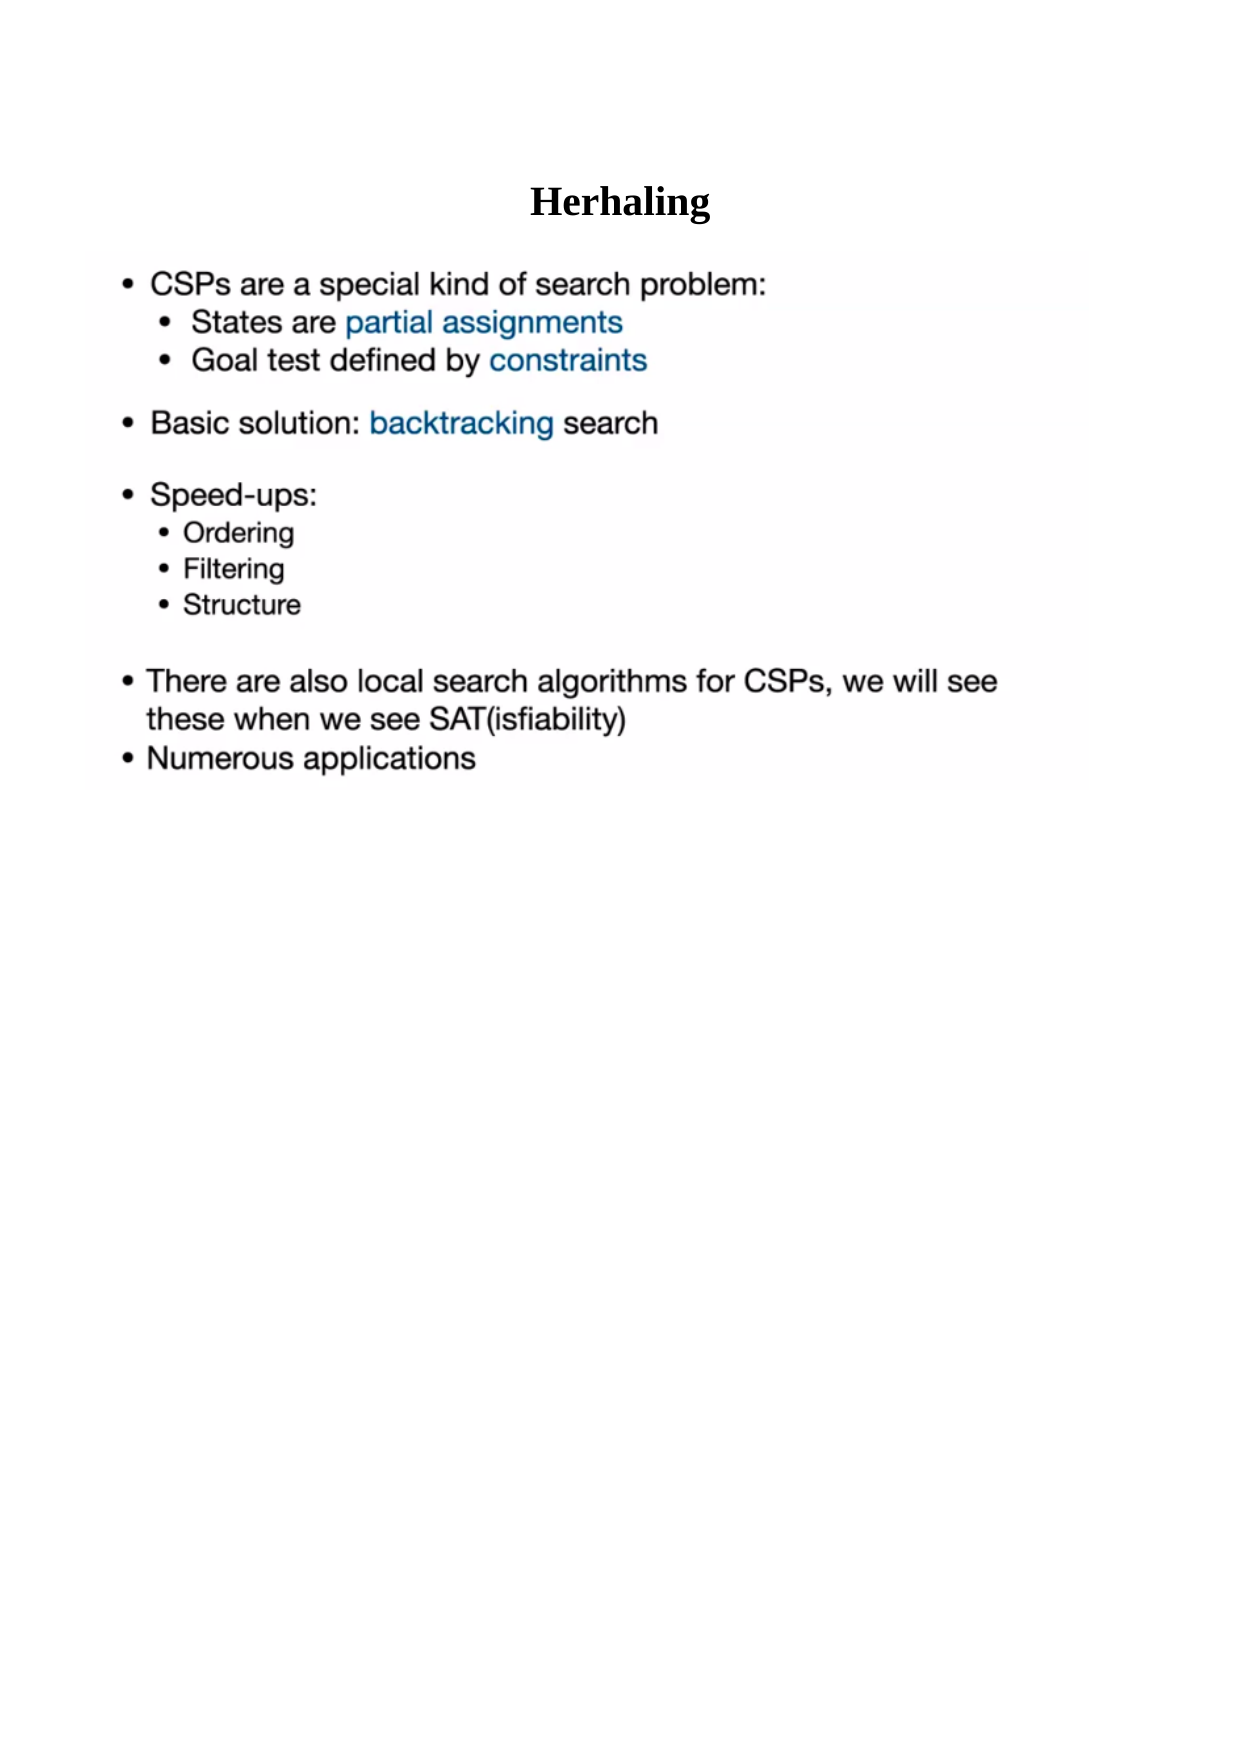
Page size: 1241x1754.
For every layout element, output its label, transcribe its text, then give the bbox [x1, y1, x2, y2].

text Herhaling [118, 176, 1122, 224]
picture [85, 251, 1090, 790]
